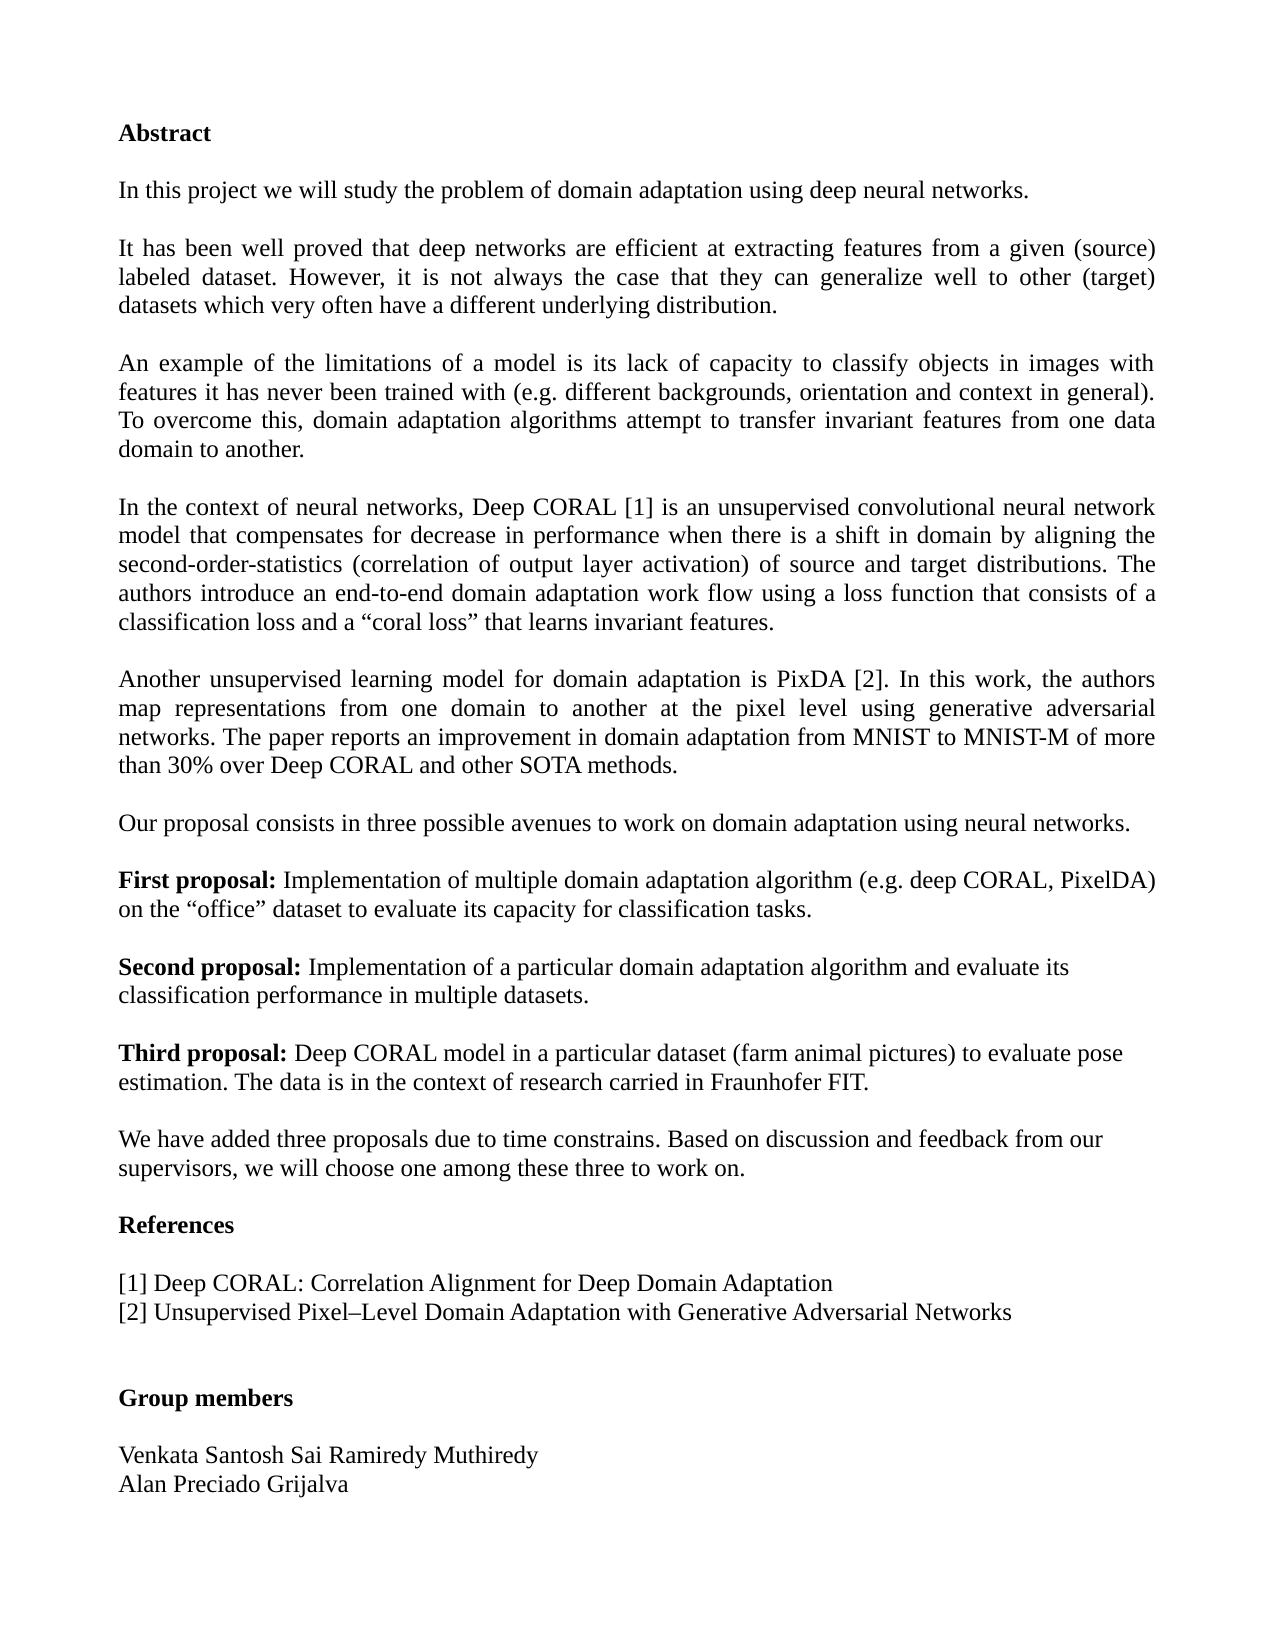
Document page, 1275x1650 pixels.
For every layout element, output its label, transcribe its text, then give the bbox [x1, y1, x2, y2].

text In this project we will study the problem of domain adaptation using deep neural networks. [118, 176, 1157, 204]
text Second proposal: Implementation of a particular domain adaptation algorithm and evaluate its classification performance in multiple datasets. [118, 952, 1157, 1009]
text [1] Deep CORAL: Correlation Alignment for Deep Domain Adaptation [118, 1268, 1157, 1297]
text It has been well proved that deep networks are efficient at extracting features from a given (source) labeled dataset. However, it is not always the case that they can generalize well to other (target) datasets which very often have a different underlying distribution. [118, 233, 1157, 319]
text References [118, 1211, 1157, 1239]
text First proposal: Implementation of multiple domain adaptation algorithm (e.g. deep CORAL, PixelDA) on the “office” dataset to evaluate its capacity for classification tasks. [118, 866, 1157, 923]
text Our proposal consists in three possible avenues to work on domain adaptation using neural networks. [118, 808, 1157, 837]
text Another unsupervised learning model for domain adaptation is PixDA [2]. In this work, the authors map representations from one domain to another at the pixel level using generative adversarial networks. The paper reports an improvement in domain adaptation from MNIST to MNIST-M of more than 30% over Deep CORAL and other SOTA methods. [118, 664, 1157, 779]
text Third proposal: Deep CORAL model in a particular dataset (farm animal pictures) to evaluate pose estimation. The data is in the context of research carried in Fraunhofer FIT. [118, 1038, 1157, 1096]
text Venkata Santosh Sai Ramiredy Muthiredy [118, 1441, 1157, 1469]
text Group members [118, 1383, 1157, 1412]
text Alan Preciado Grijalva [118, 1469, 1157, 1498]
text We have added three proposals due to time constrains. Based on discussion and feedback from our supervisors, we will choose one among these three to work on. [118, 1124, 1157, 1182]
text [2] Unsupervised Pixel–Level Domain Adaptation with Generative Adversarial Networks [118, 1297, 1157, 1326]
text In the context of neural networks, Deep CORAL [1] is an unsupervised convolutional neural network model that compensates for decrease in performance when there is a shift in domain by aligning the second-order-statistics (correlation of output layer activation) of source and target distributions. The authors introduce an end-to-end domain adaptation work flow using a loss function that consists of a classification loss and a “coral loss” that learns invariant features. [118, 492, 1157, 636]
text Abstract [118, 118, 1157, 147]
text An example of the limitations of a model is its lack of capacity to classify objects in images with features it has never been trained with (e.g. different backgrounds, orientation and context in general). To overcome this, domain adaptation algorithms attempt to transfer invariant features from one data domain to another. [118, 348, 1157, 463]
